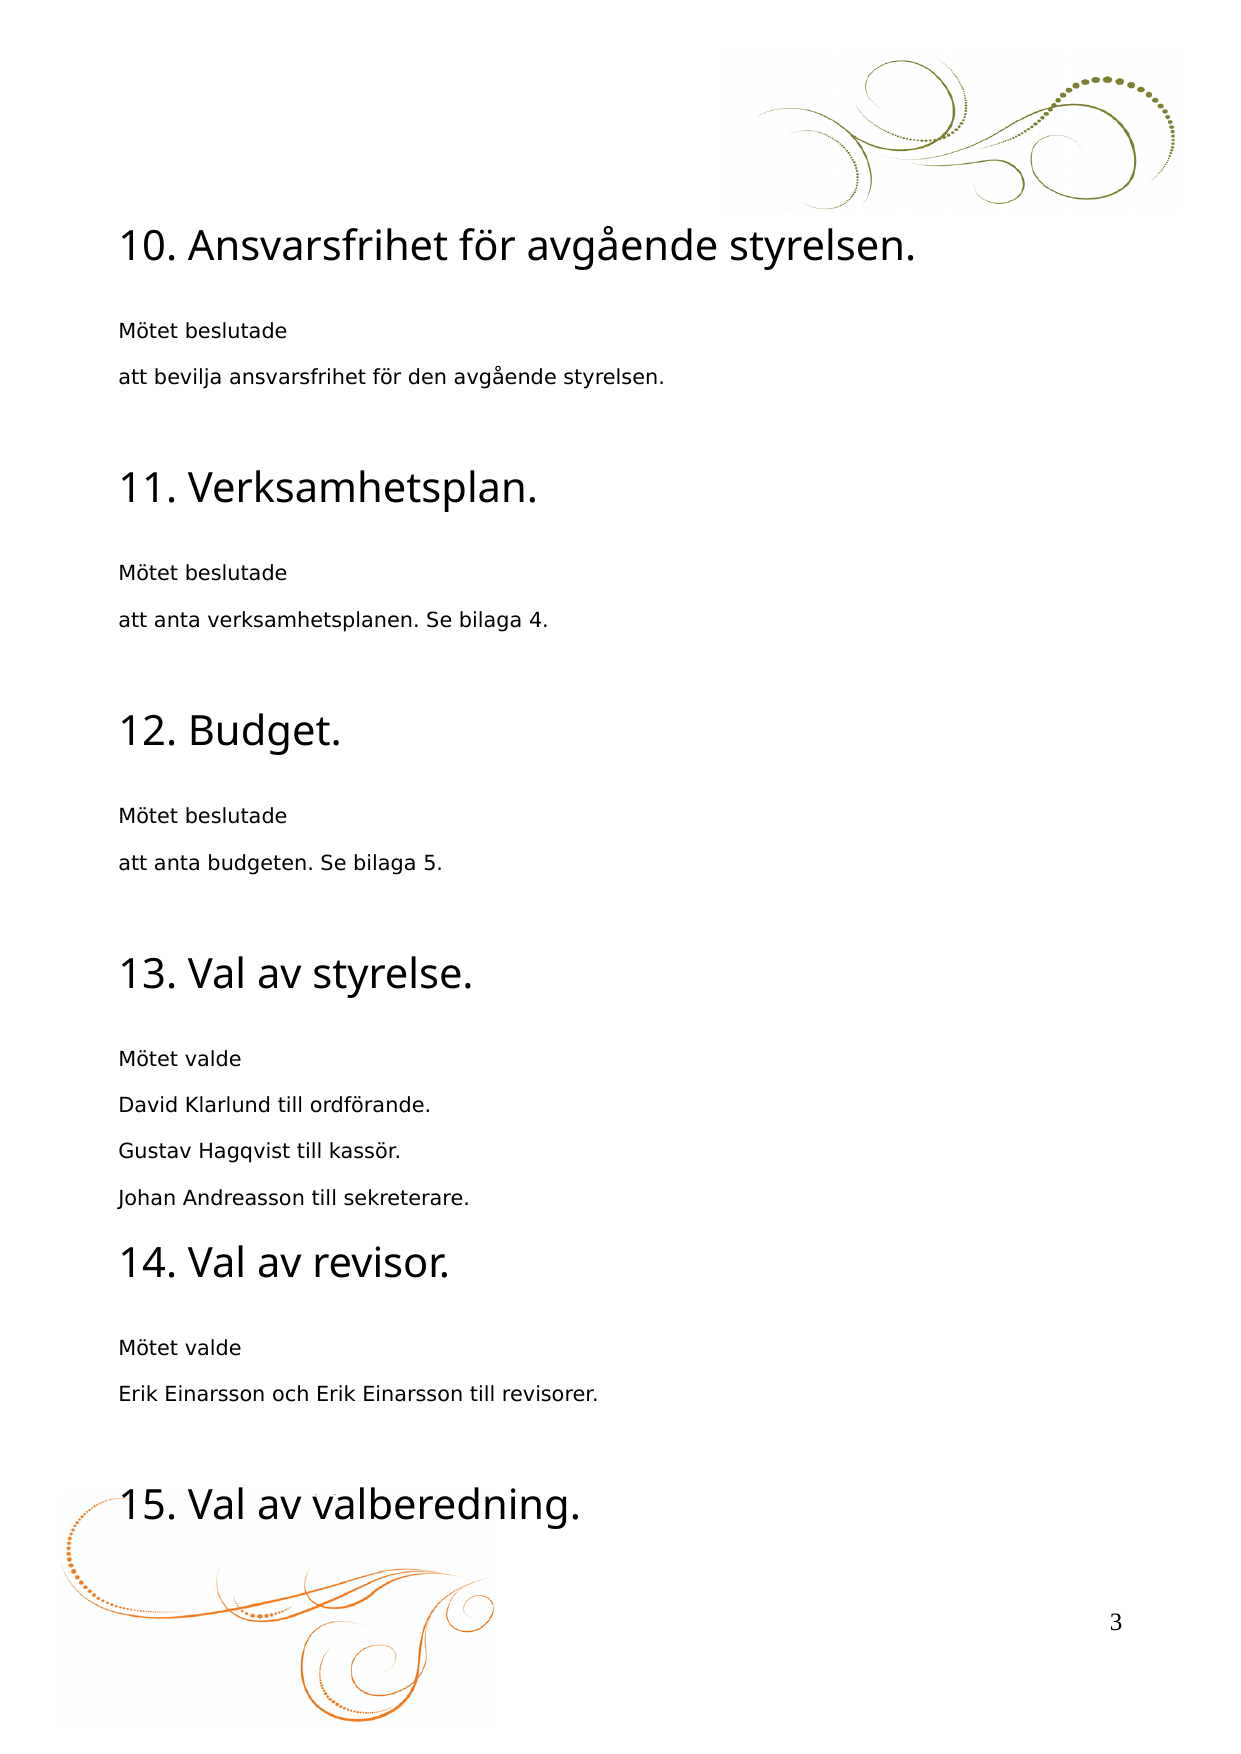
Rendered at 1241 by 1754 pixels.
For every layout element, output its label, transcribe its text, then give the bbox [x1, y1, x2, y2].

text Mötet beslutade [118, 804, 1122, 828]
subtitle 12. Budget. [118, 701, 1122, 758]
text Johan Andreasson till sekreterare. [118, 1186, 1122, 1210]
picture [61, 1494, 497, 1725]
picture [374, 1499, 387, 1516]
text Mötet valde [118, 1047, 1122, 1071]
text Mötet beslutade [118, 561, 1122, 586]
subtitle 13. Val av styrelse. [118, 943, 1122, 1000]
text att bevilja ansvarsfrihet för den avgående styrelsen. [118, 365, 1122, 389]
picture [462, 1499, 474, 1516]
subtitle 10. Ansvarsfrihet för avgående styrelsen. [118, 216, 1122, 272]
text Mötet valde [118, 1336, 1122, 1360]
text Gustav Hagqvist till kassör. [118, 1139, 1122, 1164]
picture [193, 1494, 206, 1515]
subtitle 15. Val av valberedning. [118, 1475, 1122, 1532]
text att anta verksamhetsplanen. Se bilaga 4. [118, 608, 1122, 632]
subtitle 14. Val av revisor. [118, 1232, 1122, 1289]
text David Klarlund till ordförande. [118, 1093, 1122, 1117]
text Mötet beslutade [118, 319, 1122, 343]
text Erik Einarsson och Erik Einarsson till revisorer. [118, 1382, 1122, 1406]
text att anta budgeten. Se bilaga 5. [118, 851, 1122, 875]
picture [720, 50, 1186, 210]
subtitle 11. Verksamhetsplan. [118, 458, 1122, 515]
